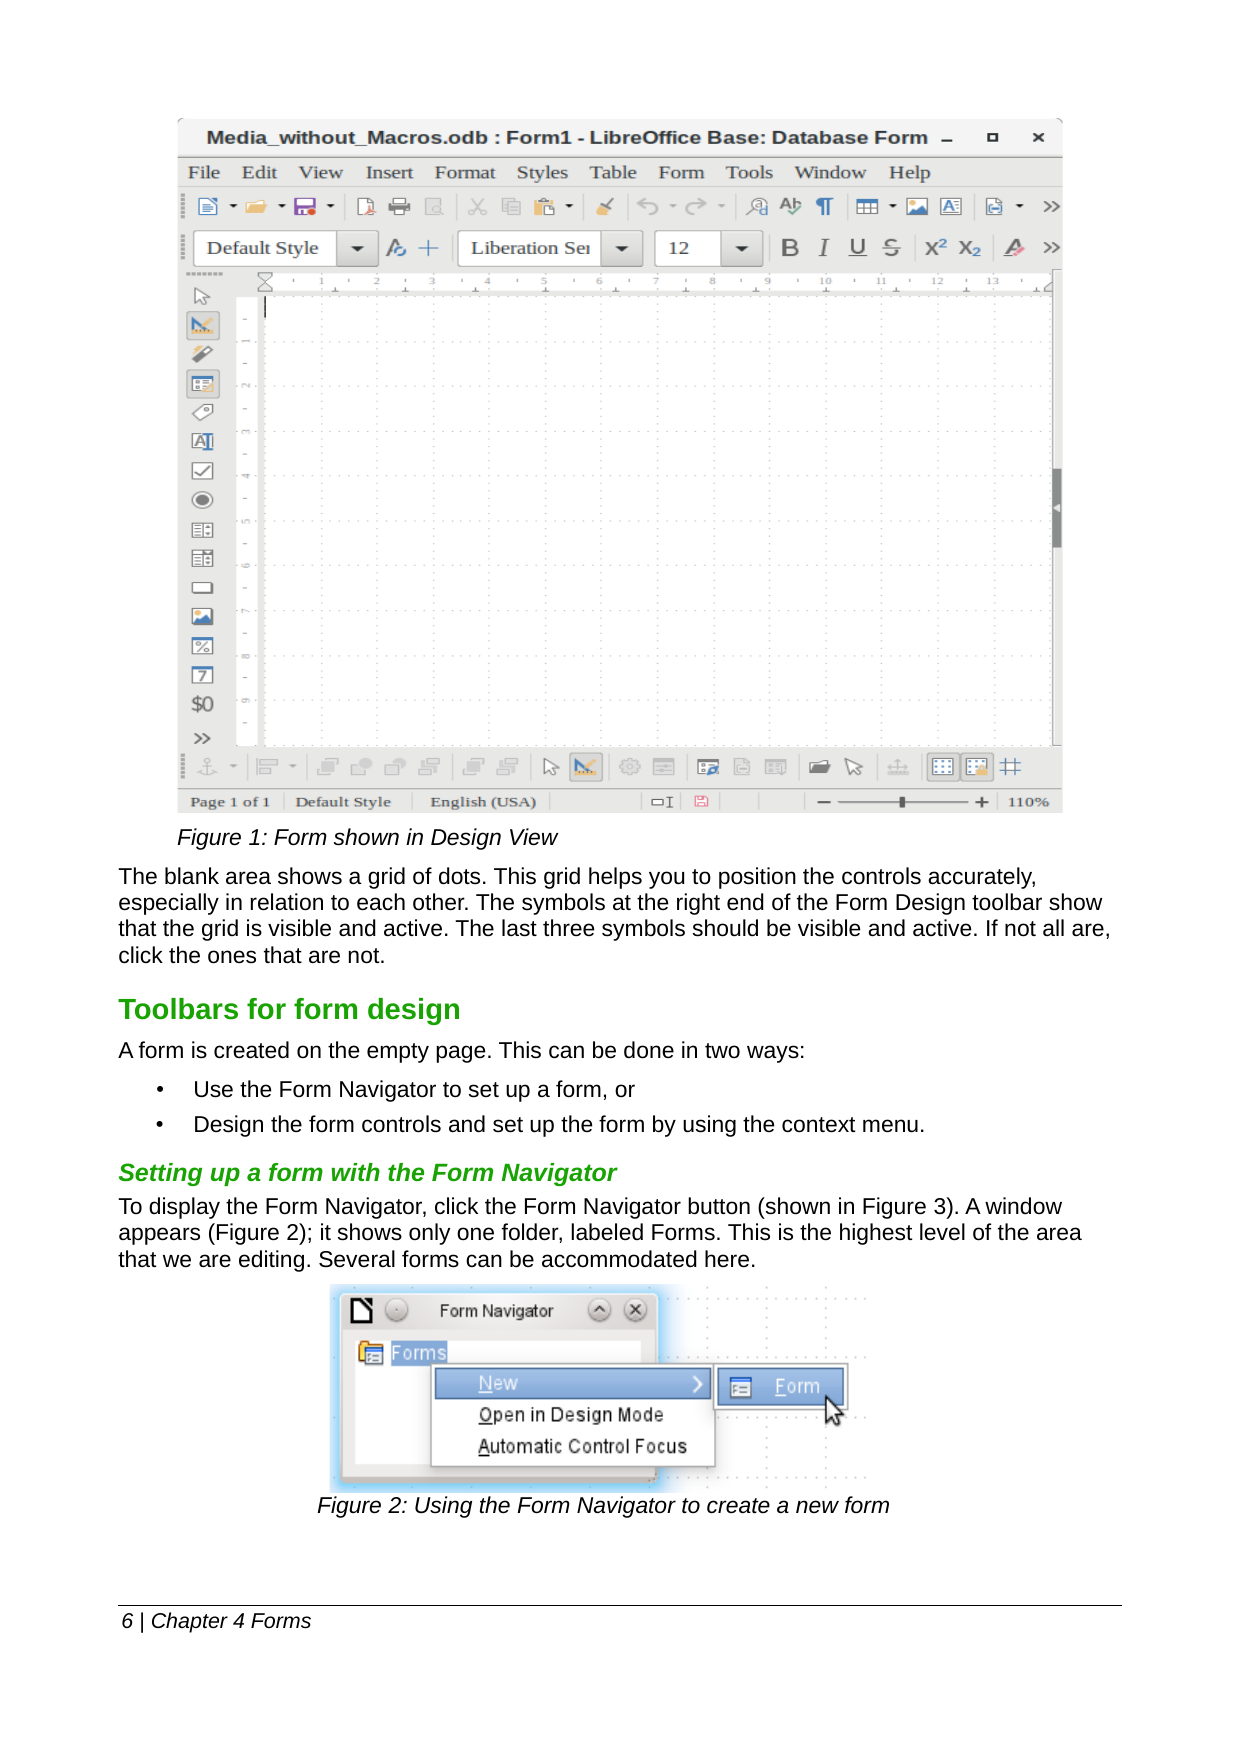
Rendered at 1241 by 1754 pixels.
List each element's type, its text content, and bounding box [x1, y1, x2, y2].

picture [329, 1284, 866, 1493]
text A form is created on the empty page. This can be done in two ways: [118, 1037, 1122, 1063]
subtitle Setting up a form with the Form Navigator [118, 1158, 1122, 1187]
list Design the form controls and set up the form by using the context menu. [156, 1111, 1122, 1137]
list Use the Form Navigator to set up a form, or [156, 1076, 1122, 1102]
text The blank area shows a grid of dots. This grid helps you to position the controls accurately, especially in relation to each other. The symbols at the right end of the Form Design toolbar show that the grid is visible and active. The last three symbols should be visible and active. If not all are, click the ones that are not. [118, 863, 1122, 968]
subtitle Toolbars for form design [118, 992, 1122, 1025]
text To display the Form Navigator, click the Form Navigator button (shown in Figure 3). A window appears (Figure 2); it shows only one folder, labeled Forms. This is the highest level of the area that we are editing. Several forms can be accommodated here. [118, 1193, 1122, 1272]
text Figure 1: Form shown in Design View [177, 813, 1063, 851]
text Figure 2: Using the Form Navigator to create a new form [317, 1284, 923, 1519]
picture [177, 118, 1063, 813]
